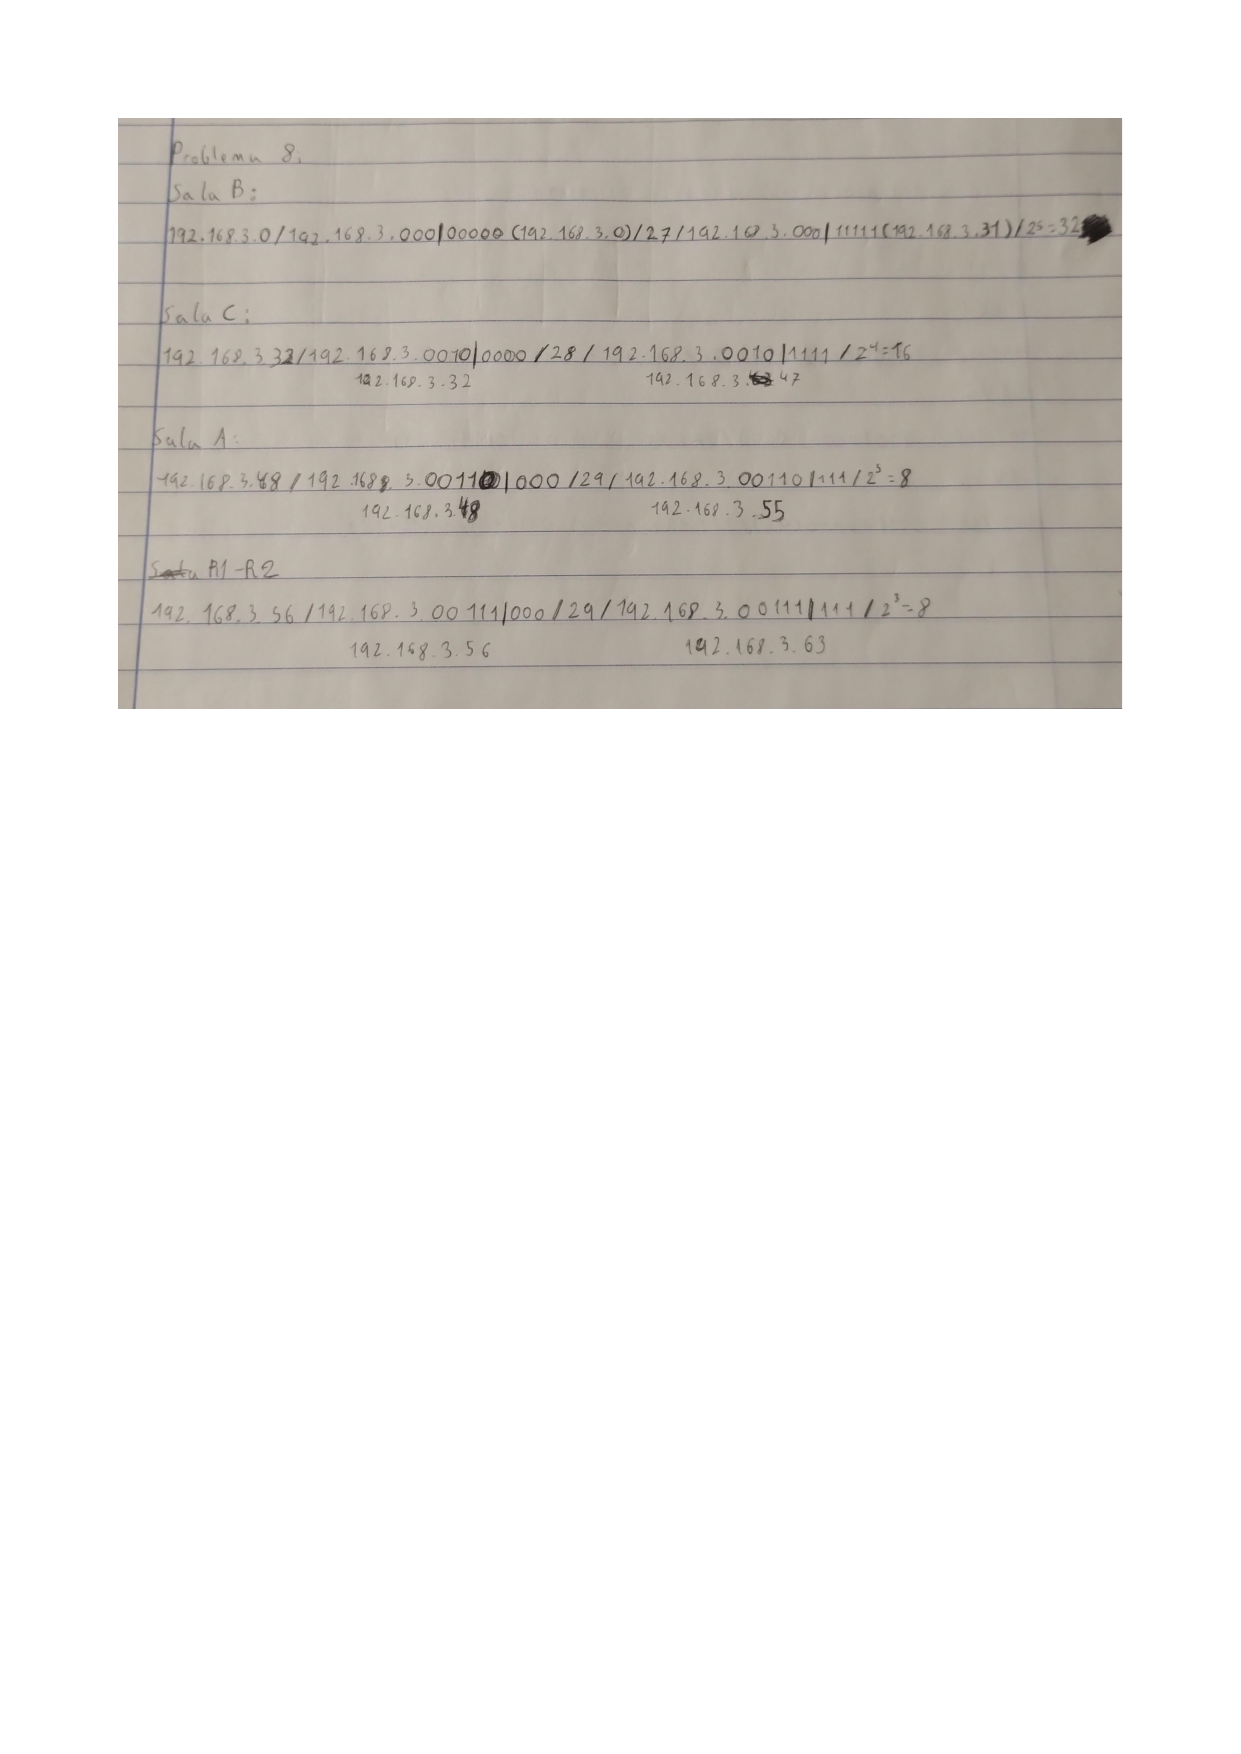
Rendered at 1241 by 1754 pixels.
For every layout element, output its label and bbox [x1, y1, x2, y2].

picture [118, 118, 1123, 709]
